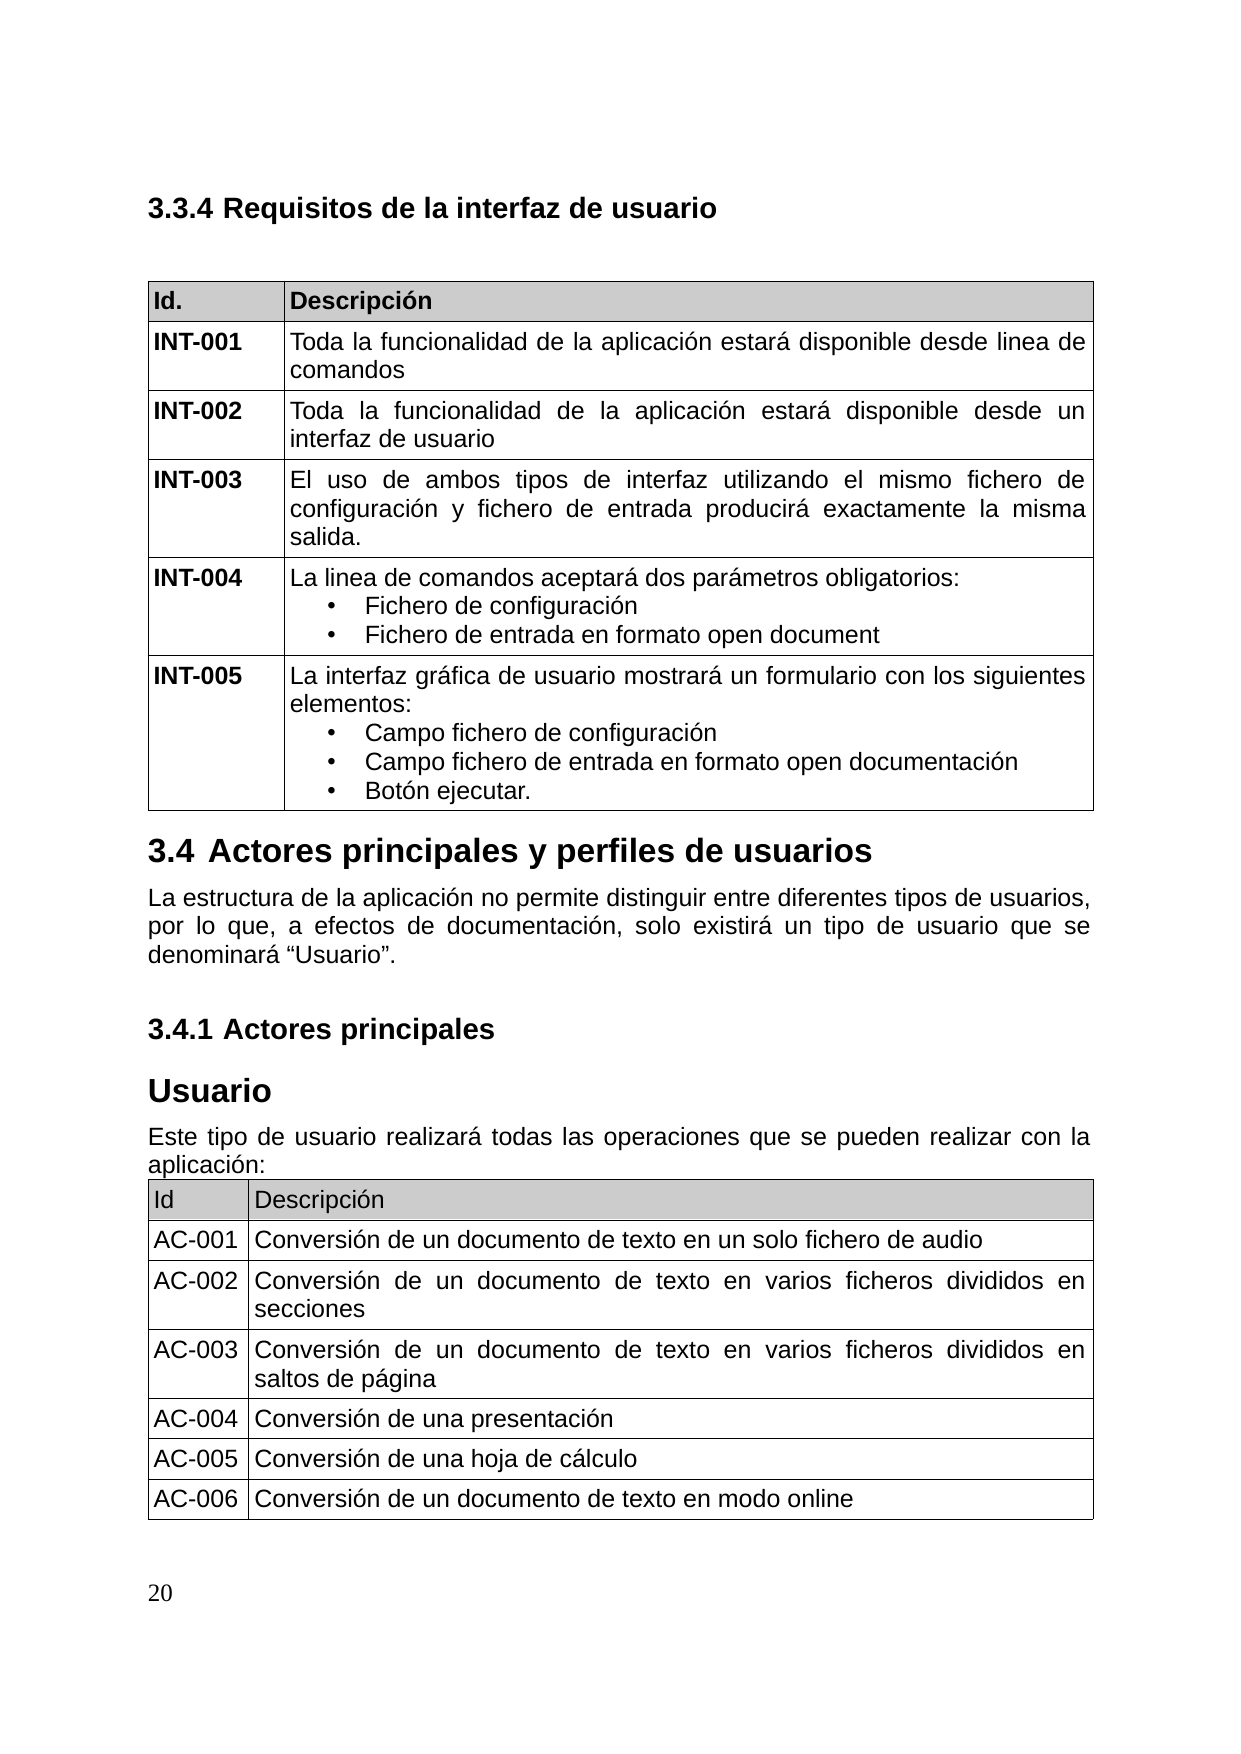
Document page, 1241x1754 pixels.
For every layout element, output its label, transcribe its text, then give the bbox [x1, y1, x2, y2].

table_cell INT-004 [149, 558, 284, 655]
subtitle Requisitos de la interfaz de usuario [148, 191, 1093, 225]
table_cell INT-001 [149, 322, 284, 390]
table_cell INT-005 [149, 656, 284, 810]
table_cell El uso de ambos tipos de interfaz utilizando el mismo fichero de configuración y fichero de entrada producirá exactamente la misma salida. [285, 460, 1093, 557]
table_cell Conversión de una hoja de cálculo [249, 1439, 1093, 1479]
table_cell La linea de comandos aceptará dos parámetros obligatorios: Fichero de configuración Fichero de entrada en formato open document [285, 558, 1093, 655]
table_cell Conversión de un documento de texto en modo online [249, 1480, 1093, 1519]
subtitle Actores principales y perfiles de usuarios [148, 831, 1093, 870]
table_cell AC-001 [149, 1221, 248, 1260]
table_cell La interfaz gráfica de usuario mostrará un formulario con los siguientes elementos: Campo fichero de configuración Campo fichero de entrada en formato open documentación Botón ejecutar. [285, 656, 1093, 810]
table_cell Conversión de una presentación [249, 1399, 1093, 1438]
table_cell AC-003 [149, 1330, 248, 1398]
text La estructura de la aplicación no permite distinguir entre diferentes tipos de usuarios, por lo que, a efectos de documentación, solo existirá un tipo de usuario que se denominará “Usuario”. [148, 882, 1093, 969]
table_cell INT-002 [149, 391, 284, 459]
table_cell AC-006 [149, 1480, 248, 1519]
table_header Descripción [249, 1180, 1093, 1219]
table_cell AC-004 [149, 1399, 248, 1438]
table_header Id. [149, 282, 284, 321]
subtitle Usuario [148, 1071, 1093, 1109]
table_cell Toda la funcionalidad de la aplicación estará disponible desde un interfaz de usuario [285, 391, 1093, 459]
table_header Id [149, 1180, 248, 1219]
table_cell Conversión de un documento de texto en varios ficheros divididos en secciones [249, 1261, 1093, 1329]
table_cell Conversión de un documento de texto en varios ficheros divididos en saltos de página [249, 1330, 1093, 1398]
subtitle Actores principales [148, 1012, 1093, 1046]
table_header Descripción [285, 282, 1093, 321]
table_cell Conversión de un documento de texto en un solo fichero de audio [249, 1221, 1093, 1260]
table_cell INT-003 [149, 460, 284, 557]
table_cell AC-005 [149, 1439, 248, 1479]
table_cell AC-002 [149, 1261, 248, 1329]
table_cell Toda la funcionalidad de la aplicación estará disponible desde linea de comandos [285, 322, 1093, 390]
text Este tipo de usuario realizará todas las operaciones que se pueden realizar con la aplicación: [148, 1122, 1093, 1179]
